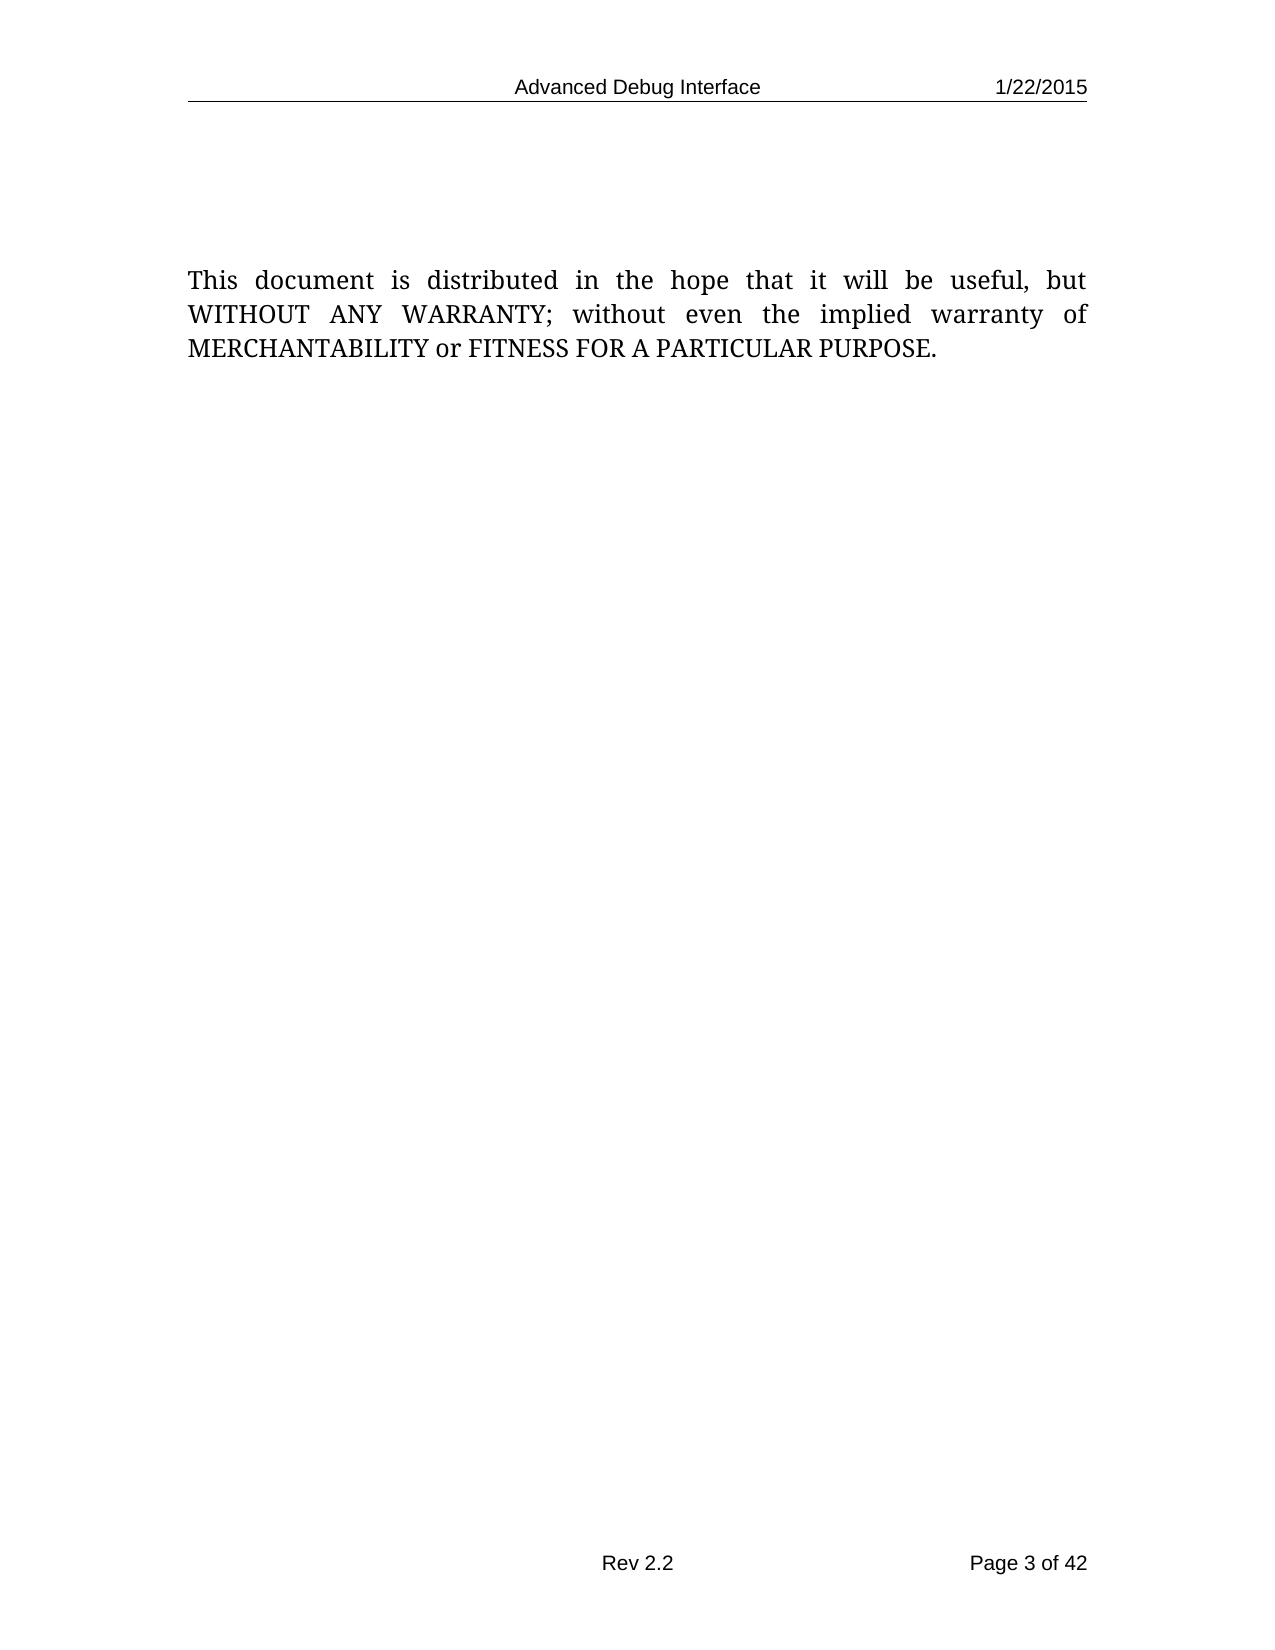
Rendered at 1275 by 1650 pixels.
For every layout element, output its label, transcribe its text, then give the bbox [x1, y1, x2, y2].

text This document is distributed in the hope that it will be useful, but WITHOUT ANY WARRANTY; without even the implied warranty of MERCHANTABILITY or FITNESS FOR A PARTICULAR PURPOSE. [187, 262, 1087, 365]
